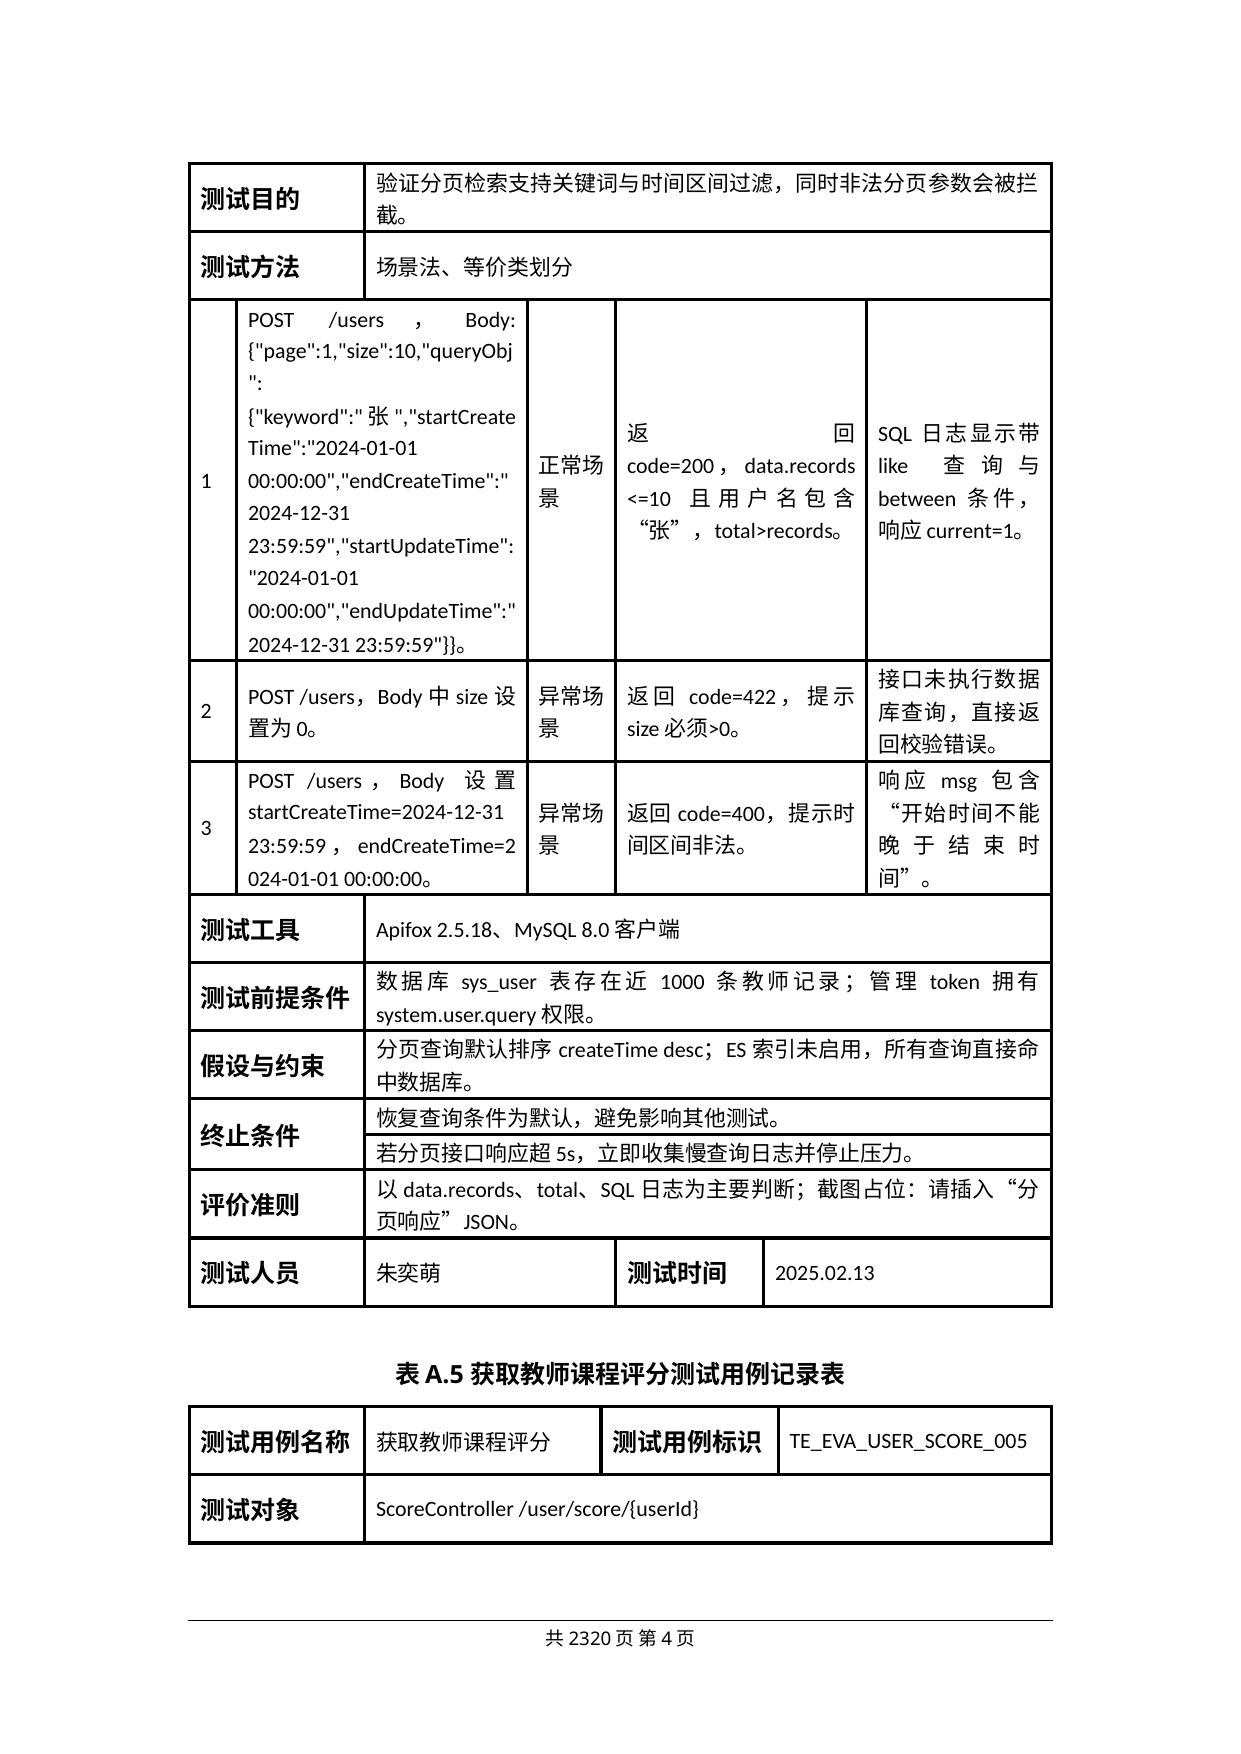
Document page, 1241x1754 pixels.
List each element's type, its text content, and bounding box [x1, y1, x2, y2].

text 表A.5 获取教师课程评分测试用例记录表 [187, 1340, 1053, 1405]
table_cell 评价准则 [191, 1171, 363, 1236]
table_cell 返回 code=400，提示时间区间非法。 [617, 763, 865, 893]
table_header 获取教师课程评分 [366, 1408, 599, 1473]
table_cell POST /users，Body 设置 startCreateTime=2024-12-31 23:59:59，endCreateTime=2024-01-01 00:00:00。 [238, 763, 526, 893]
table_cell 测试前提条件 [191, 964, 363, 1029]
table_cell 朱奕萌 [366, 1240, 614, 1304]
table_cell SQL 日志显示带 like 查询与 between 条件，响应 current=1。 [868, 301, 1050, 659]
table_cell POST /users，Body:{"page":1,"size":10,"queryObj":{"keyword":"张","startCreateTime":"2024-01-01 00:00:00","endCreateTime":"2024-12-31 23:59:59","startUpdateTime":"2024-01-01 00:00:00","endUpdateTime":"2024-12-31 23:59:59"}}。 [238, 301, 526, 659]
table_cell 测试方法 [191, 233, 363, 298]
table_cell 测试时间 [617, 1240, 762, 1304]
table_cell 数据库 sys_user 表存在近 1000 条教师记录；管理 token 拥有 system.user.query 权限。 [366, 964, 1050, 1029]
table_cell 若分页接口响应超 5s，立即收集慢查询日志并停止压力。 [366, 1136, 1050, 1168]
table_cell 响应 msg 包含“开始时间不能晚于结束时间”。 [868, 763, 1050, 893]
table_header TE_EVA_USER_SCORE_005 [780, 1408, 1050, 1473]
table_cell 1 [191, 301, 235, 659]
table_cell 3 [191, 763, 235, 893]
table_cell 假设与约束 [191, 1032, 363, 1097]
table_cell 恢复查询条件为默认，避免影响其他测试。 [366, 1100, 1050, 1133]
table_header 测试用例标识 [603, 1408, 777, 1473]
table_cell 返回 code=200，data.records<=10 且用户名包含“张”，total>records。 [617, 301, 865, 659]
table_cell 以 data.records、total、SQL 日志为主要判断；截图占位：请插入“分页响应”JSON。 [366, 1171, 1050, 1236]
table_cell 异常场景 [529, 662, 614, 759]
table_cell 场景法、等价类划分 [366, 233, 1050, 298]
table_cell POST /users，Body 中 size 设置为 0。 [238, 662, 526, 759]
table_cell 接口未执行数据库查询，直接返回校验错误。 [868, 662, 1050, 759]
table_cell 返回 code=422，提示 size 必须>0。 [617, 662, 865, 759]
table_cell 终止条件 [191, 1100, 363, 1168]
table_cell ScoreController /user/score/{userId} [366, 1476, 1050, 1541]
table_cell Apifox 2.5.18、MySQL 8.0 客户端 [366, 896, 1050, 961]
table_cell 验证分页检索支持关键词与时间区间过滤，同时非法分页参数会被拦截。 [366, 165, 1050, 230]
table_cell 测试人员 [191, 1240, 363, 1304]
table_cell 2 [191, 662, 235, 759]
table_cell 测试目的 [191, 165, 363, 230]
table_header 测试用例名称 [191, 1408, 363, 1473]
table_cell 测试工具 [191, 896, 363, 961]
table_cell 分页查询默认排序 createTime desc；ES 索引未启用，所有查询直接命中数据库。 [366, 1032, 1050, 1097]
table_cell 异常场景 [529, 763, 614, 893]
table_cell 正常场景 [529, 301, 614, 659]
table_cell 2025.02.13 [765, 1240, 1050, 1304]
table_cell 测试对象 [191, 1476, 363, 1541]
